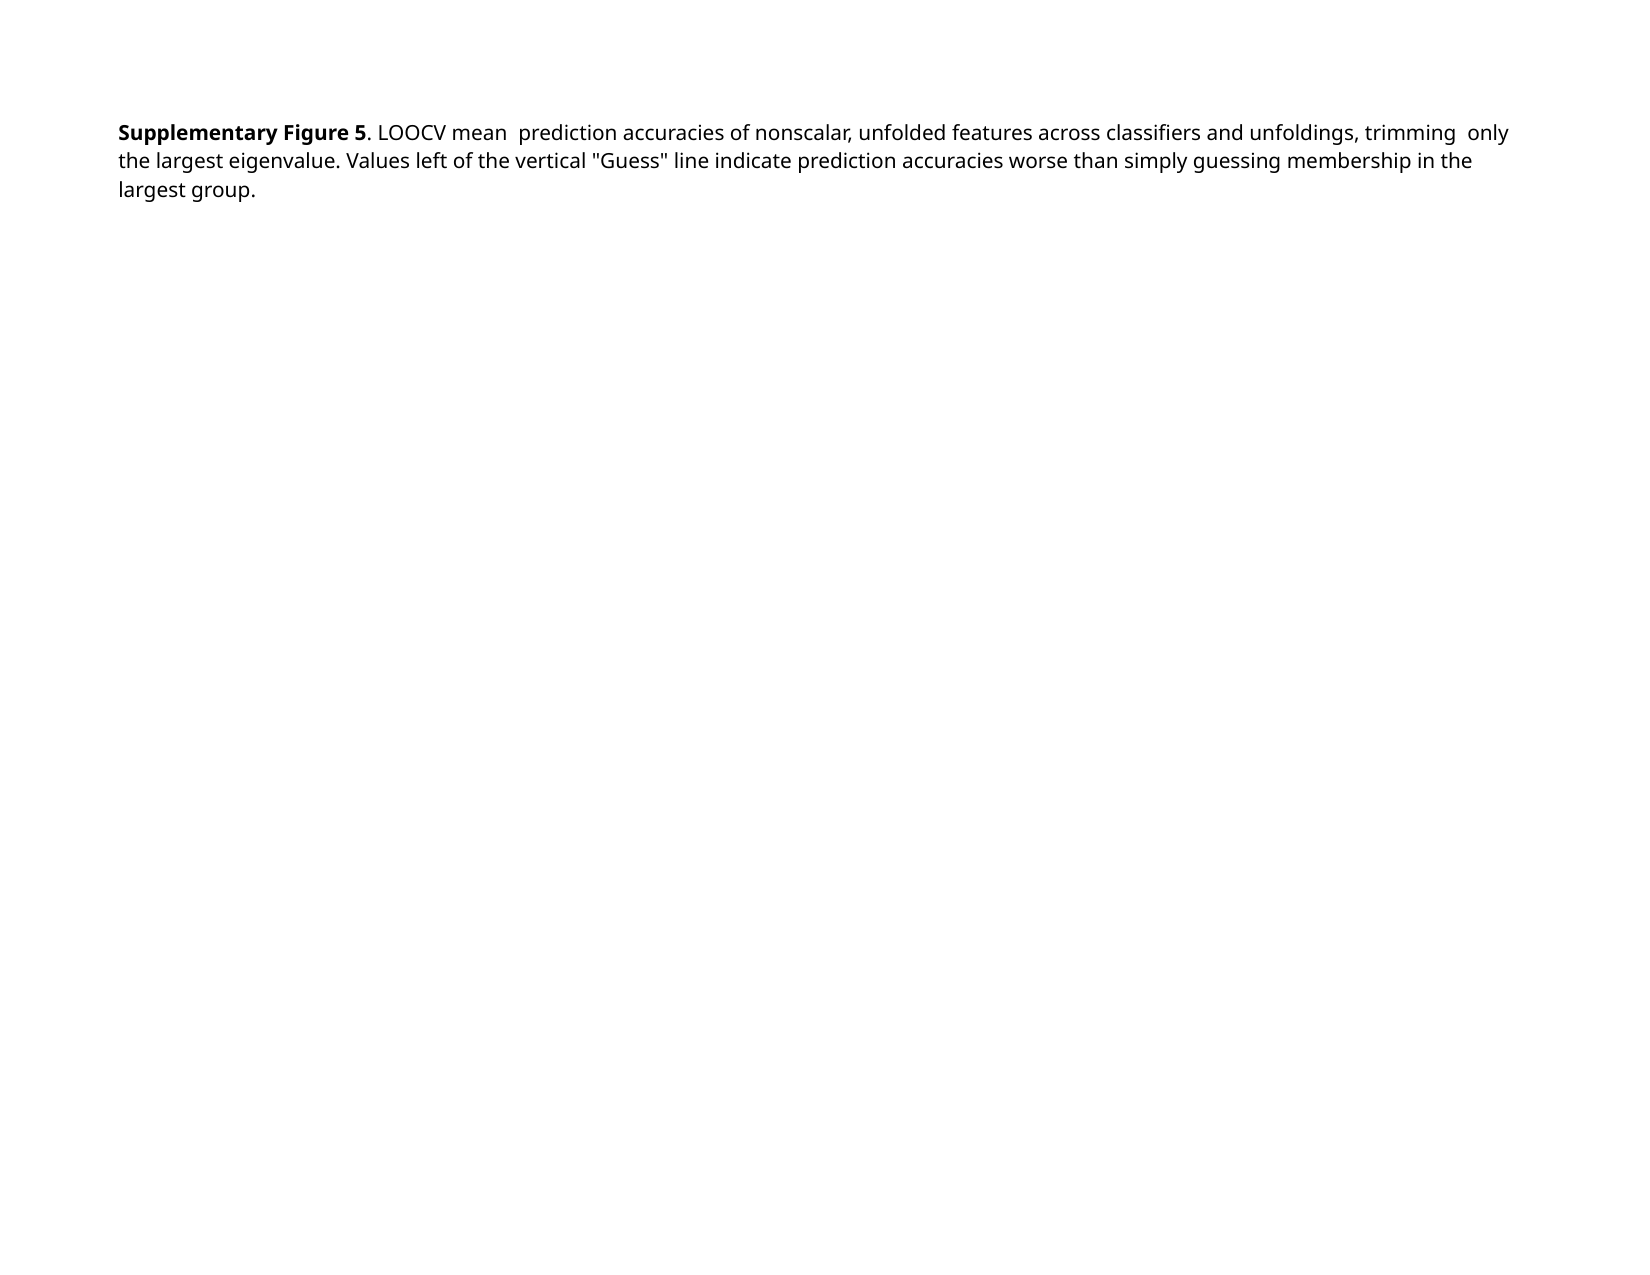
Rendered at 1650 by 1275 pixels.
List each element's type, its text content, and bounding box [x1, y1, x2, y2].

text Supplementary Figure 5. LOOCV mean prediction accuracies of nonscalar, unfolded features across classifiers and unfoldings, trimming only the largest eigenvalue. Values left of the vertical "Guess" line indicate prediction accuracies worse than simply guessing membership in the largest group. [118, 118, 1532, 203]
